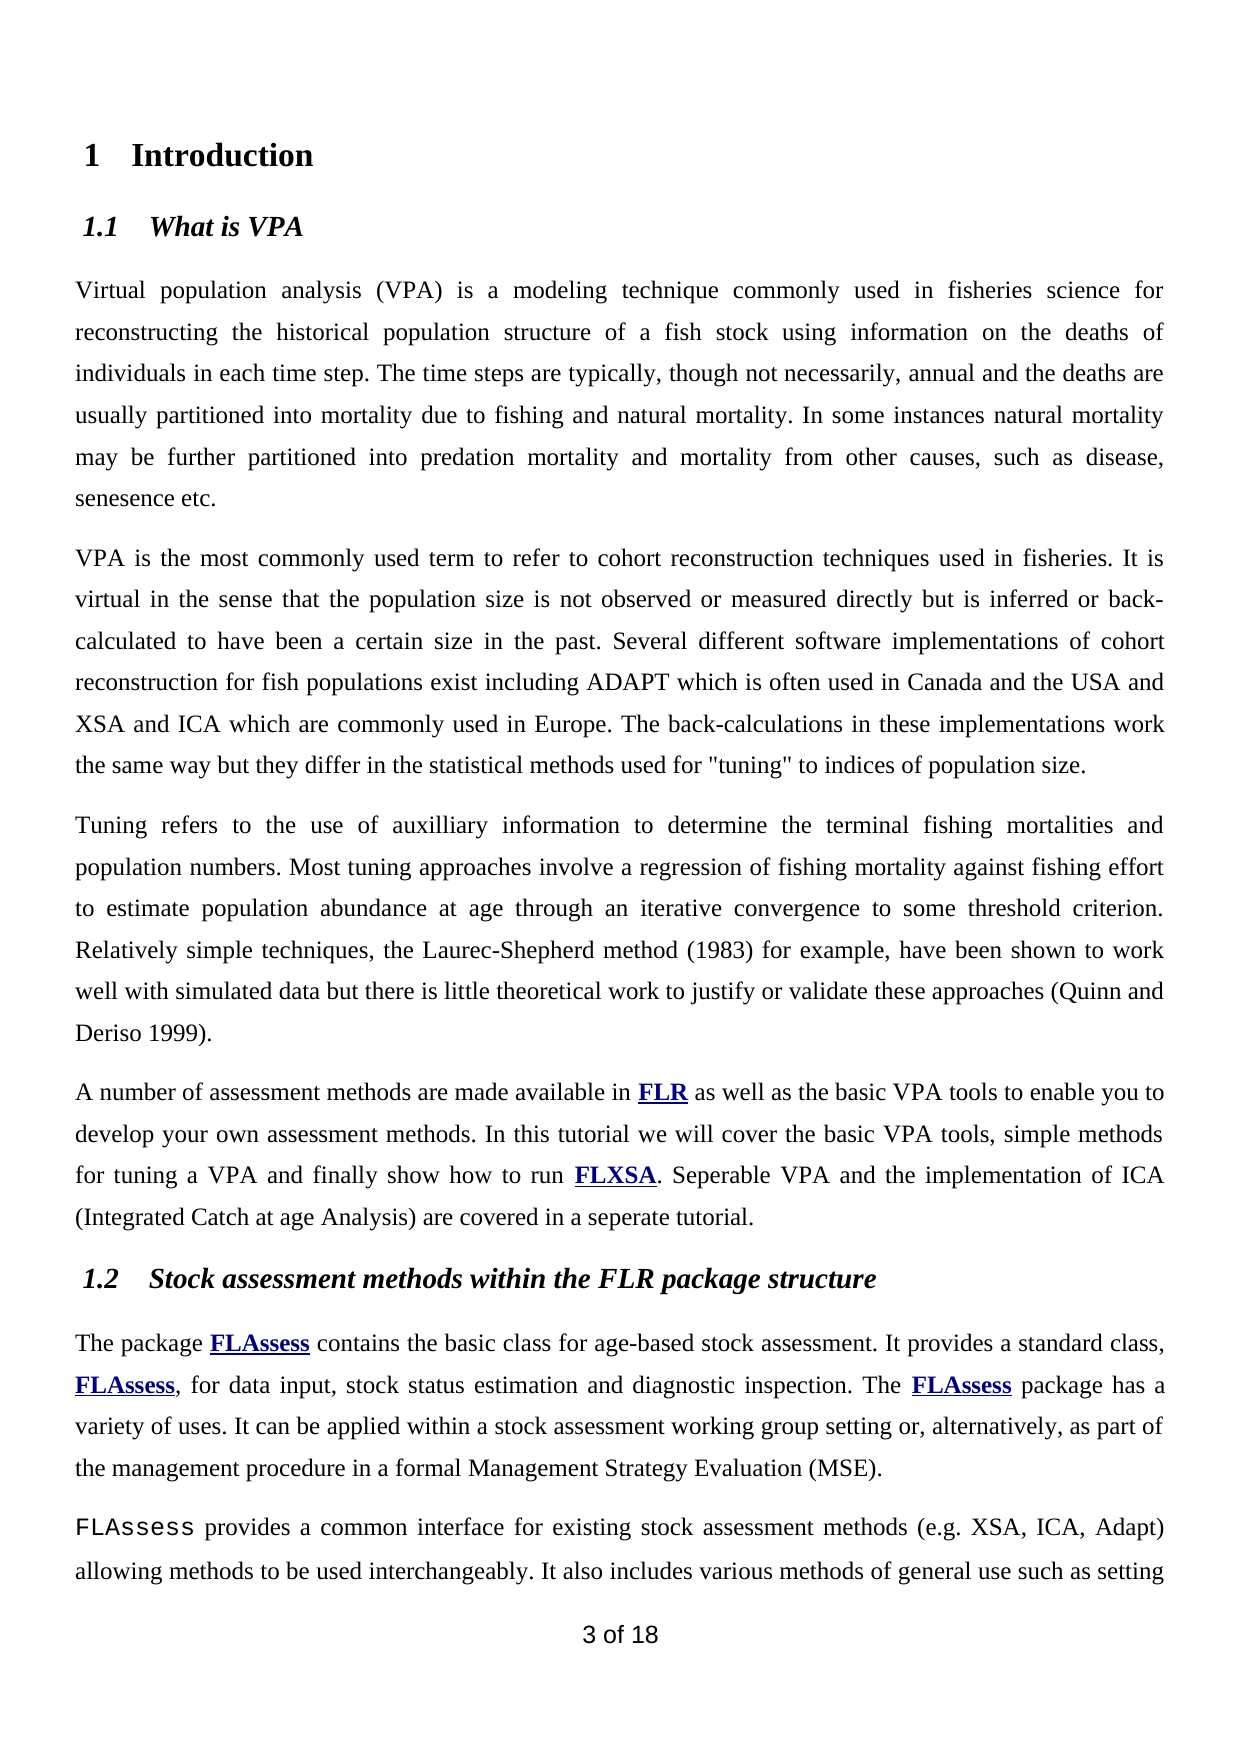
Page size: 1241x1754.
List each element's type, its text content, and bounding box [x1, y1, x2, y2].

subtitle Stock assessment methods within the FLR package structure [75, 1263, 1166, 1295]
text Tuning refers to the use of auxilliary information to determine the terminal fishing mortalities and population numbers. Most tuning approaches involve a regression of fishing mortality against fishing effort to estimate population abundance at age through an iterative convergence to some threshold criterion. Relatively simple techniques, the Laurec-Shepherd method (1983) for example, have been shown to work well with simulated data but there is little theoretical work to justify or validate these approaches (Quinn and Deriso 1999). [75, 811, 1166, 1047]
subtitle What is VPA [75, 210, 1166, 242]
subtitle Introduction [75, 136, 1166, 173]
text VPA is the most commonly used term to refer to cohort reconstruction techniques used in fisheries. It is virtual in the sense that the population size is not observed or measured directly but is inferred or back-calculated to have been a certain size in the past. Several different software implementations of cohort reconstruction for fish populations exist including ADAPT which is often used in Canada and the USA and XSA and ICA which are commonly used in Europe. The back-calculations in these implementations work the same way but they differ in the statistical methods used for "tuning" to indices of population size. [75, 544, 1166, 779]
text FLAssess provides a common interface for existing stock assessment methods (e.g. XSA, ICA, Adapt) allowing methods to be used interchangeably. It also includes various methods of general use such as setting [75, 1513, 1166, 1585]
text The package FLAssess contains the basic class for age-based stock assessment. It provides a standard class, FLAssess, for data input, stock status estimation and diagnostic inspection. The FLAssess package has a variety of uses. It can be applied within a stock assessment working group setting or, alternatively, as part of the management procedure in a formal Management Strategy Evaluation (MSE). [75, 1329, 1166, 1482]
text A number of assessment methods are made available in FLR as well as the basic VPA tools to enable you to develop your own assessment methods. In this tutorial we will cover the basic VPA tools, simple methods for tuning a VPA and finally show how to run FLXSA. Seperable VPA and the implementation of ICA (Integrated Catch at age Analysis) are covered in a seperate tutorial. [75, 1078, 1166, 1231]
text Virtual population analysis (VPA) is a modeling technique commonly used in fisheries science for reconstructing the historical population structure of a fish stock using information on the deaths of individuals in each time step. The time steps are typically, though not necessarily, annual and the deaths are usually partitioned into mortality due to fishing and natural mortality. In some instances natural mortality may be further partitioned into predation mortality and mortality from other causes, such as disease, senesence etc. [75, 276, 1166, 512]
